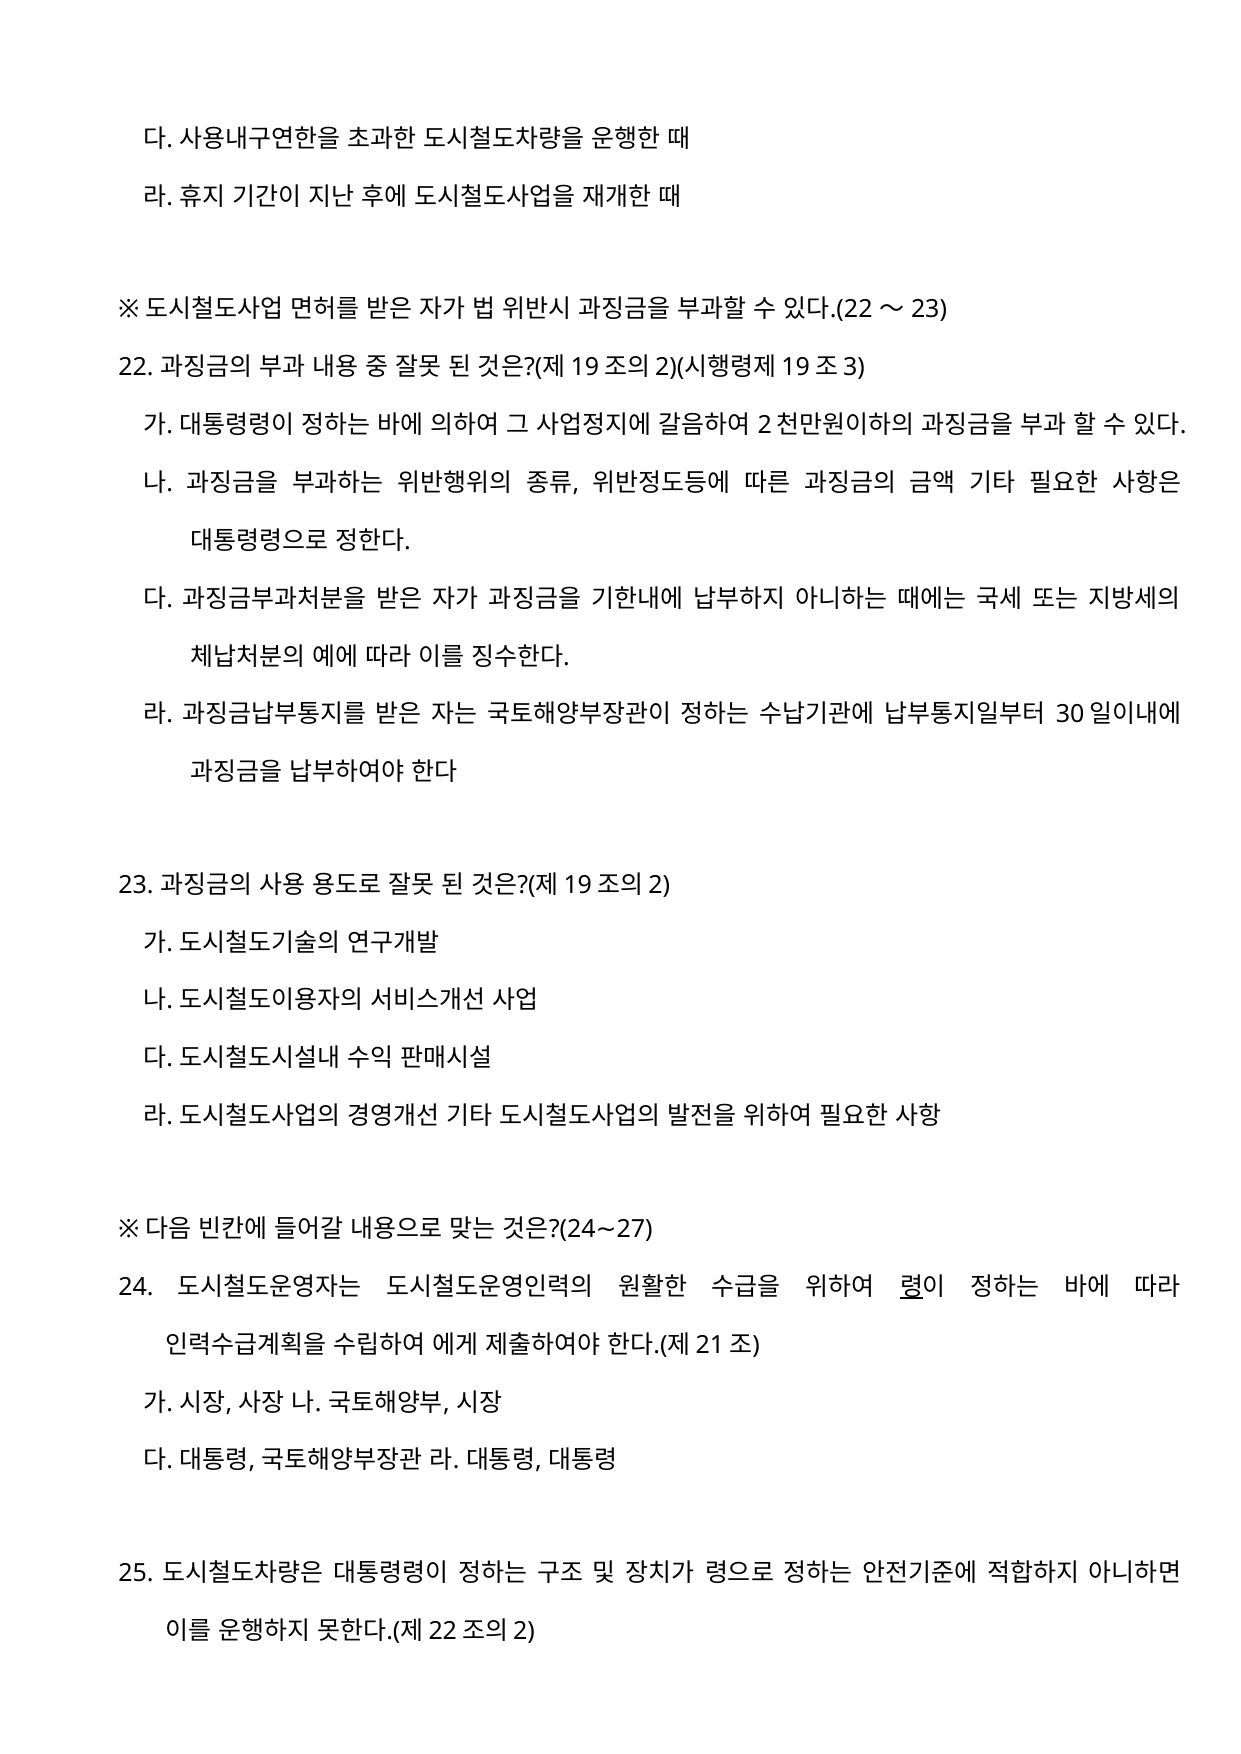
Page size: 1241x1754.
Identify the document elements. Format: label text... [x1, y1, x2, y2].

text 다. 사용내구연한을 초과한 도시철도차량을 운행한 때 [143, 118, 1181, 154]
text 다. 도시철도시설내 수익 판매시설 [143, 1038, 1181, 1074]
text 24. 도시철도운영자는 도시철도운영인력의 원활한 수급을 위하여 령이 정하는 바에 따라 인력수급계획을 수립하여 에게 제출하여야 한다.(제21조) [118, 1266, 1181, 1360]
text 라. 도시철도사업의 경영개선 기타 도시철도사업의 발전을 위하여 필요한 사항 [143, 1096, 1181, 1132]
text ※ 다음 빈칸에 들어갈 내용으로 맞는 것은?(24∼27) [118, 1208, 1181, 1244]
text ※ 도시철도사업 면허를 받은 자가 법 위반시 과징금을 부과할 수 있다.(22 ～ 23) [118, 288, 1181, 325]
text 가. 시장, 사장 나. 국토해양부, 시장 [143, 1382, 1181, 1418]
text 다. 과징금부과처분을 받은 자가 과징금을 기한내에 납부하지 아니하는 때에는 국세 또는 지방세의 체납처분의 예에 따라 이를 징수한다. [143, 578, 1181, 672]
text 22. 과징금의 부과 내용 중 잘못 된 것은?(제19조의2)(시행령제19조3) [118, 346, 1181, 383]
text 가. 도시철도기술의 연구개발 [143, 922, 1181, 958]
text 가. 대통령령이 정하는 바에 의하여 그 사업정지에 갈음하여 2천만원이하의 과징금을 부과 할 수 있다. [143, 404, 1181, 441]
text 23. 과징금의 사용 용도로 잘못 된 것은?(제19조의2) [118, 864, 1181, 900]
text 나. 과징금을 부과하는 위반행위의 종류, 위반정도등에 따른 과징금의 금액 기타 필요한 사항은 대통령령으로 정한다. [143, 462, 1181, 556]
text 라. 과징금납부통지를 받은 자는 국토해양부장관이 정하는 수납기관에 납부통지일부터 30일이내에 과징금을 납부하여야 한다 [143, 694, 1181, 788]
text 다. 대통령, 국토해양부장관 라. 대통령, 대통령 [143, 1440, 1181, 1476]
text 라. 휴지 기간이 지난 후에 도시철도사업을 재개한 때 [143, 176, 1181, 212]
text 나. 도시철도이용자의 서비스개선 사업 [143, 980, 1181, 1016]
text 25. 도시철도차량은 대통령령이 정하는 구조 및 장치가 령으로 정하는 안전기준에 적합하지 아니하면 이를 운행하지 못한다.(제22조의2) [118, 1552, 1181, 1646]
